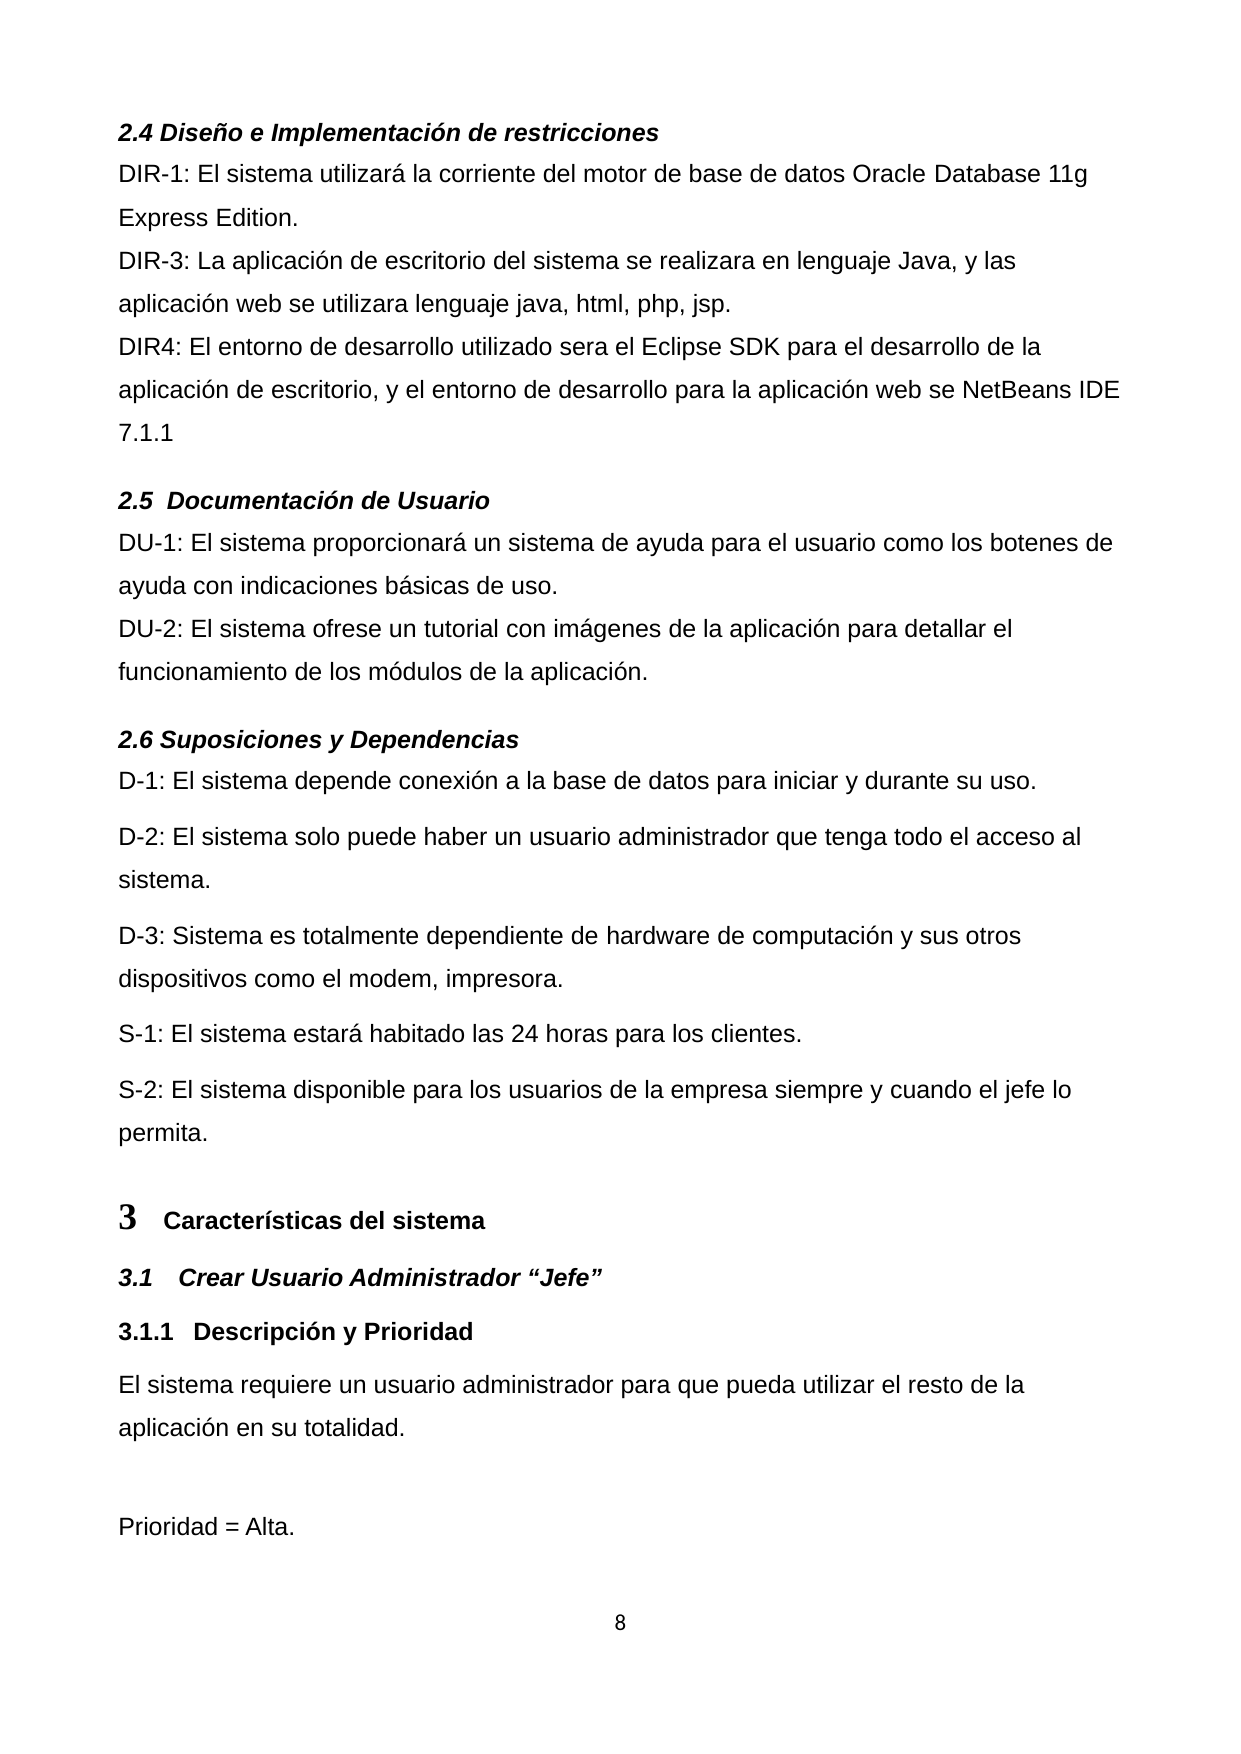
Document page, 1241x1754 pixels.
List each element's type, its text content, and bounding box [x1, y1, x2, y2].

text DIR4: El entorno de desarrollo utilizado sera el Eclipse SDK para el desarrollo de la aplicación de escritorio, y el entorno de desarrollo para la aplicación web se NetBeans IDE 7.1.1 [118, 332, 1122, 447]
text DIR-1: El sistema utilizará la corriente del motor de base de datos Oracle Database 11g Express Edition. [118, 159, 1122, 231]
subtitle 2.5 Documentación de Usuario [118, 486, 1122, 515]
subtitle Características del sistema [118, 1194, 1122, 1238]
text DIR-3: La aplicación de escritorio del sistema se realizara en lenguaje Java, y las aplicación web se utilizara lenguaje java, html, php, jsp. [118, 246, 1122, 317]
subtitle 2.4 Diseño e Implementación de restricciones [118, 118, 1122, 147]
text S-2: El sistema disponible para los usuarios de la empresa siempre y cuando el jefe lo permita. [118, 1075, 1122, 1147]
text El sistema requiere un usuario administrador para que pueda utilizar el resto de la aplicación en su totalidad. [118, 1370, 1122, 1442]
subtitle 2.6 Suposiciones y Dependencias [118, 725, 1122, 754]
subtitle 3.1.1 Descripción y Prioridad [118, 1316, 1122, 1345]
subtitle 3.1 Crear Usuario Administrador “Jefe” [118, 1263, 1122, 1291]
text D-2: El sistema solo puede haber un usuario administrador que tenga todo el acceso al sistema. [118, 822, 1122, 894]
text D-3: Sistema es totalmente dependiente de hardware de computación y sus otros dispositivos como el modem, impresora. [118, 921, 1122, 992]
text DU-1: El sistema proporcionará un sistema de ayuda para el usuario como los botenes de ayuda con indicaciones básicas de uso. [118, 527, 1122, 599]
text D-1: El sistema depende conexión a la base de datos para iniciar y durante su uso. [118, 766, 1122, 795]
text Prioridad = Alta. [118, 1512, 1122, 1541]
text S-1: El sistema estará habitado las 24 horas para los clientes. [118, 1019, 1122, 1048]
text DU-2: El sistema ofrese un tutorial con imágenes de la aplicación para detallar el funcionamiento de los módulos de la aplicación. [118, 614, 1122, 686]
